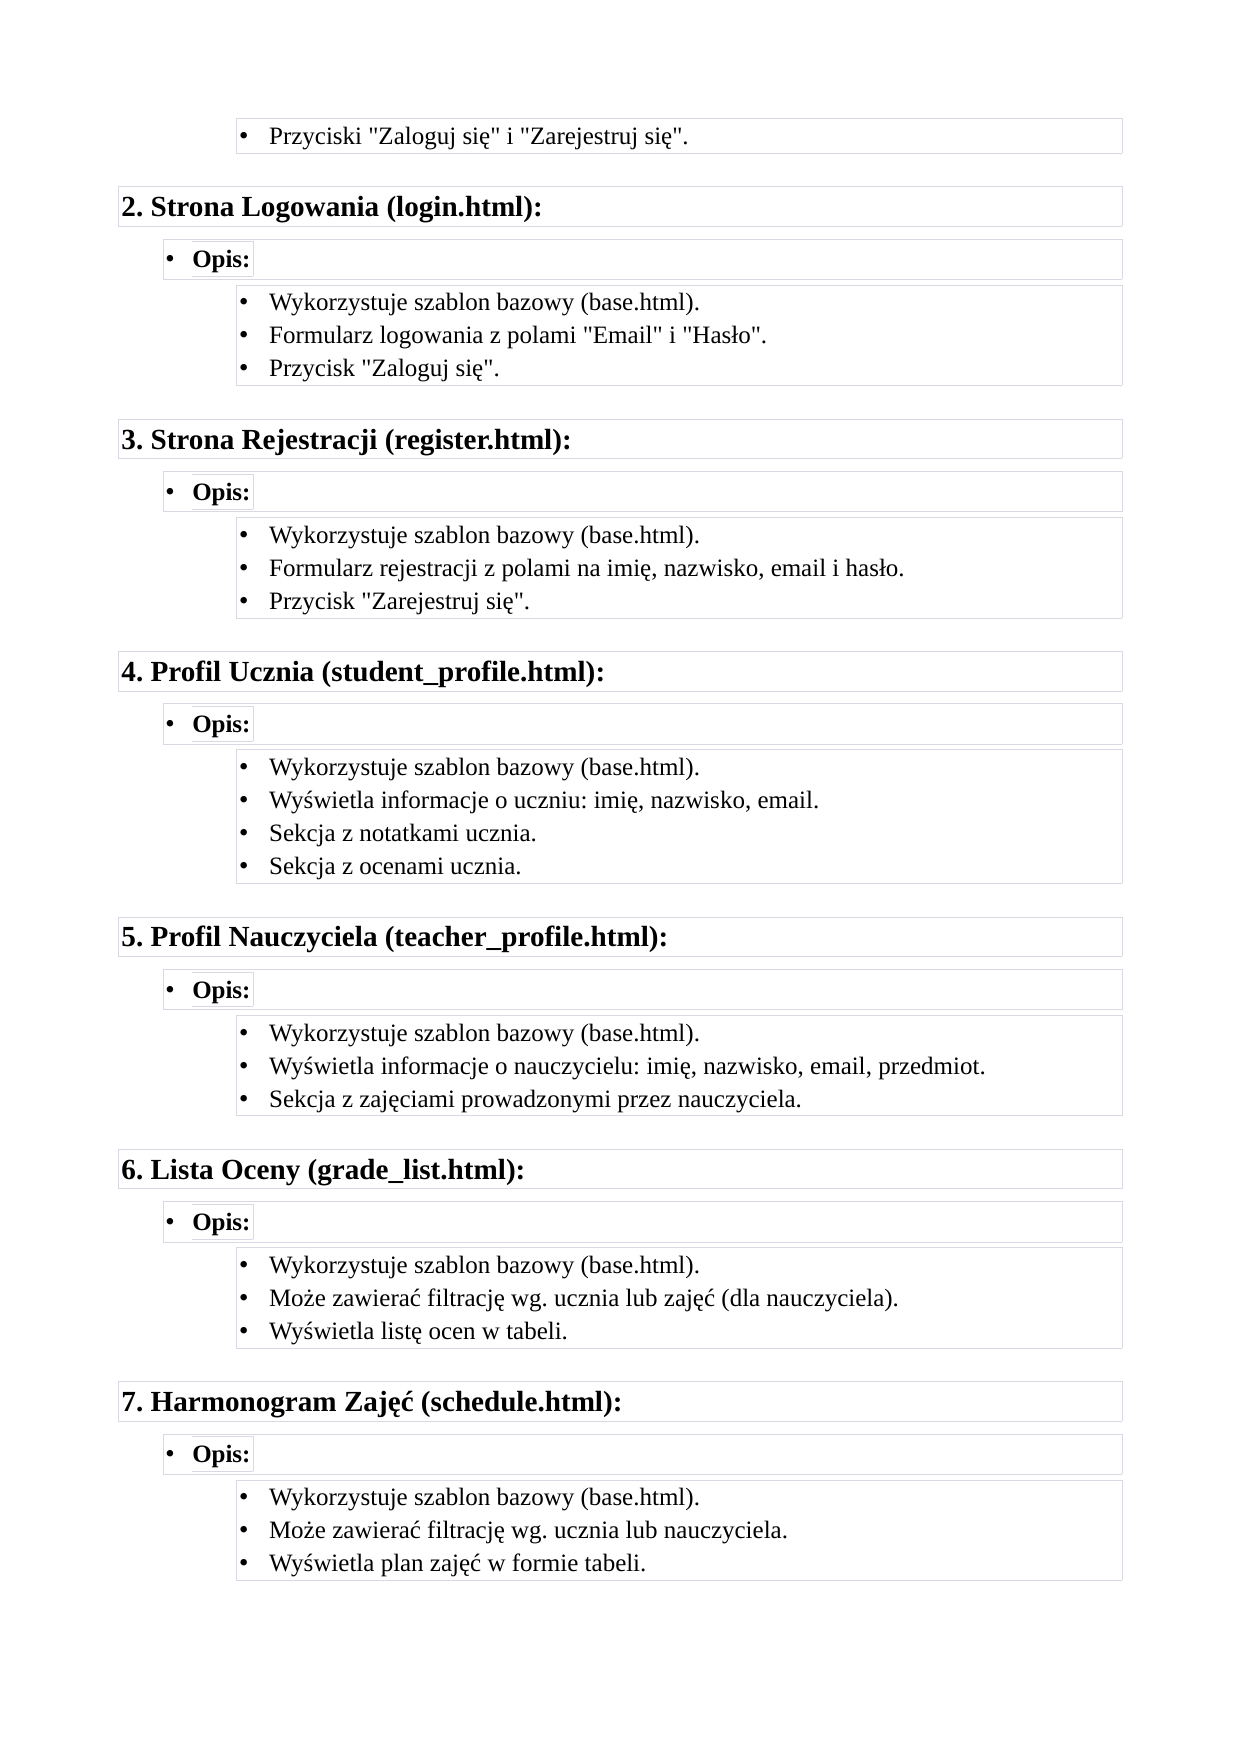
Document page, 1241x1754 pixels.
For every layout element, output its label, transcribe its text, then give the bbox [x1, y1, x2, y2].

list Wykorzystuje szablon bazowy (base.html). [237, 1481, 1122, 1511]
subtitle 3. Strona Rejestracji (register.html): [119, 420, 1122, 458]
list Przyciski "Zaloguj się" i "Zarejestruj się". [237, 119, 1122, 153]
list Sekcja z ocenami ucznia. [237, 848, 1122, 883]
subtitle 2. Strona Logowania (login.html): [119, 187, 1122, 226]
list Wyświetla informacje o uczniu: imię, nazwisko, email. [237, 782, 1122, 814]
list Opis: [164, 970, 1122, 1009]
list Wyświetla listę ocen w tabeli. [237, 1313, 1122, 1348]
list Opis: [164, 1435, 1122, 1474]
list Może zawierać filtrację wg. ucznia lub zajęć (dla nauczyciela). [237, 1280, 1122, 1312]
list Opis: [164, 472, 1122, 511]
list Wykorzystuje szablon bazowy (base.html). [237, 518, 1122, 549]
list Przycisk "Zaloguj się". [237, 351, 1122, 385]
list Sekcja z notatkami ucznia. [237, 815, 1122, 847]
list Wykorzystuje szablon bazowy (base.html). [237, 286, 1122, 316]
list Opis: [164, 240, 1122, 279]
list Formularz rejestracji z polami na imię, nazwisko, email i hasło. [237, 550, 1122, 582]
list Wykorzystuje szablon bazowy (base.html). [237, 1016, 1122, 1046]
list Wyświetla informacje o nauczycielu: imię, nazwisko, email, przedmiot. [237, 1048, 1122, 1079]
list Wykorzystuje szablon bazowy (base.html). [237, 1248, 1122, 1279]
subtitle 4. Profil Ucznia (student_profile.html): [119, 652, 1122, 691]
list Wykorzystuje szablon bazowy (base.html). [237, 750, 1122, 781]
list Opis: [164, 1202, 1122, 1242]
subtitle 6. Lista Oceny (grade_list.html): [119, 1150, 1122, 1188]
list Może zawierać filtrację wg. ucznia lub nauczyciela. [237, 1512, 1122, 1544]
list Sekcja z zajęciami prowadzonymi przez nauczyciela. [237, 1081, 1122, 1115]
list Wyświetla plan zajęć w formie tabeli. [237, 1546, 1122, 1580]
list Przycisk "Zarejestruj się". [237, 583, 1122, 618]
subtitle 7. Harmonogram Zajęć (schedule.html): [119, 1382, 1122, 1421]
list Formularz logowania z polami "Email" i "Hasło". [237, 317, 1122, 349]
subtitle 5. Profil Nauczyciela (teacher_profile.html): [119, 918, 1122, 956]
list Opis: [164, 704, 1122, 744]
